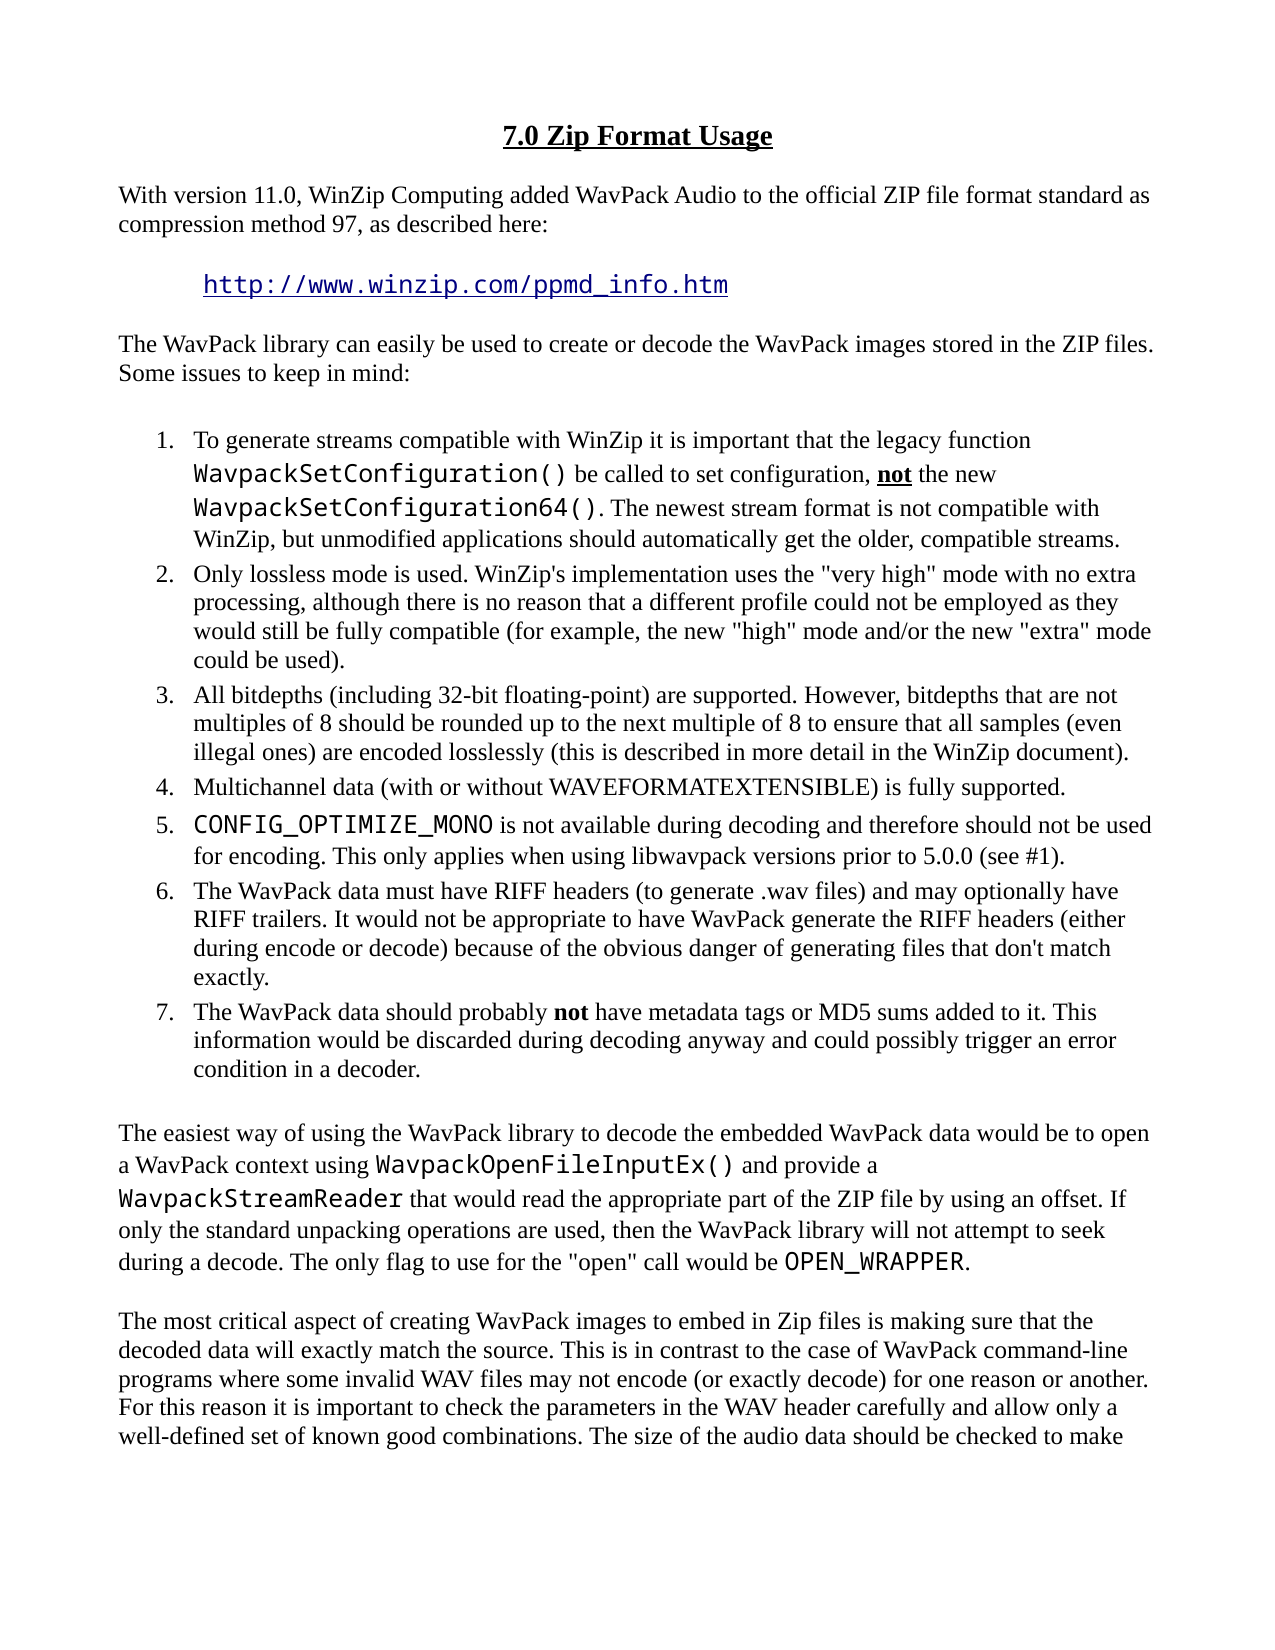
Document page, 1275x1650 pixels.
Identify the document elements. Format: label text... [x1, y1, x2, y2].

list All bitdepths (including 32-bit floating-point) are supported. However, bitdepths that are not multiples of 8 should be rounded up to the next multiple of 8 to ensure that all samples (even illegal ones) are encoded losslessly (this is described in more detail in the WinZip document). [156, 680, 1157, 766]
text The most critical aspect of creating WavPack images to embed in Zip files is making sure that the decoded data will exactly match the source. This is in contrast to the case of WavPack command-line programs where some invalid WAV files may not encode (or exactly decode) for one reason or another. For this reason it is important to check the parameters in the WAV header carefully and allow only a well-defined set of known good combinations. The size of the audio data should be checked to make [118, 1306, 1157, 1450]
list The WavPack data should probably not have metadata tags or MD5 sums added to it. This information would be discarded during decoding anyway and could possibly trigger an error condition in a decoder. [156, 997, 1157, 1083]
text The easiest way of using the WavPack library to decode the embedded WavPack data would be to open a WavPack context using WavpackOpenFileInputEx() and provide a WavpackStreamReader that would read the appropriate part of the ZIP file by using an offset. If only the standard unpacking operations are used, then the WavPack library will not attempt to seek during a decode. The only flag to use for the "open" call would be OPEN_WRAPPER. [118, 1118, 1157, 1277]
text With version 11.0, WinZip Computing added WavPack Audio to the official ZIP file format standard as compression method 97, as described here: [118, 180, 1157, 238]
list Multichannel data (with or without WAVEFORMATEXTENSIBLE) is fully supported. [156, 772, 1157, 801]
list The WavPack data must have RIFF headers (to generate .wav files) and may optionally have RIFF trailers. It would not be appropriate to have WavPack generate the RIFF headers (either during encode or decode) because of the obvious danger of generating files that don't match exactly. [156, 876, 1157, 991]
list Only lossless mode is used. WinZip's implementation uses the "very high" mode with no extra processing, although there is no reason that a different profile could not be employed as they would still be fully compatible (for example, the new "high" mode and/or the new "extra" mode could be used). [156, 559, 1157, 674]
text The WavPack library can easily be used to create or decode the WavPack images stored in the ZIP files. Some issues to keep in mind: [118, 329, 1157, 387]
text http://www.winzip.com/ppmd_info.htm [118, 267, 1157, 301]
list To generate streams compatible with WinZip it is important that the legacy function WavpackSetConfiguration() be called to set configuration, not the new WavpackSetConfiguration64(). The newest stream format is not compatible with WinZip, but unmodified applications should automatically get the older, compatible streams. [156, 422, 1157, 553]
list CONFIG_OPTIMIZE_MONO is not available during decoding and therefore should not be used for encoding. This only applies when using libwavpack versions prior to 5.0.0 (see #1). [156, 807, 1157, 870]
text 7.0 Zip Format Usage [118, 118, 1157, 152]
